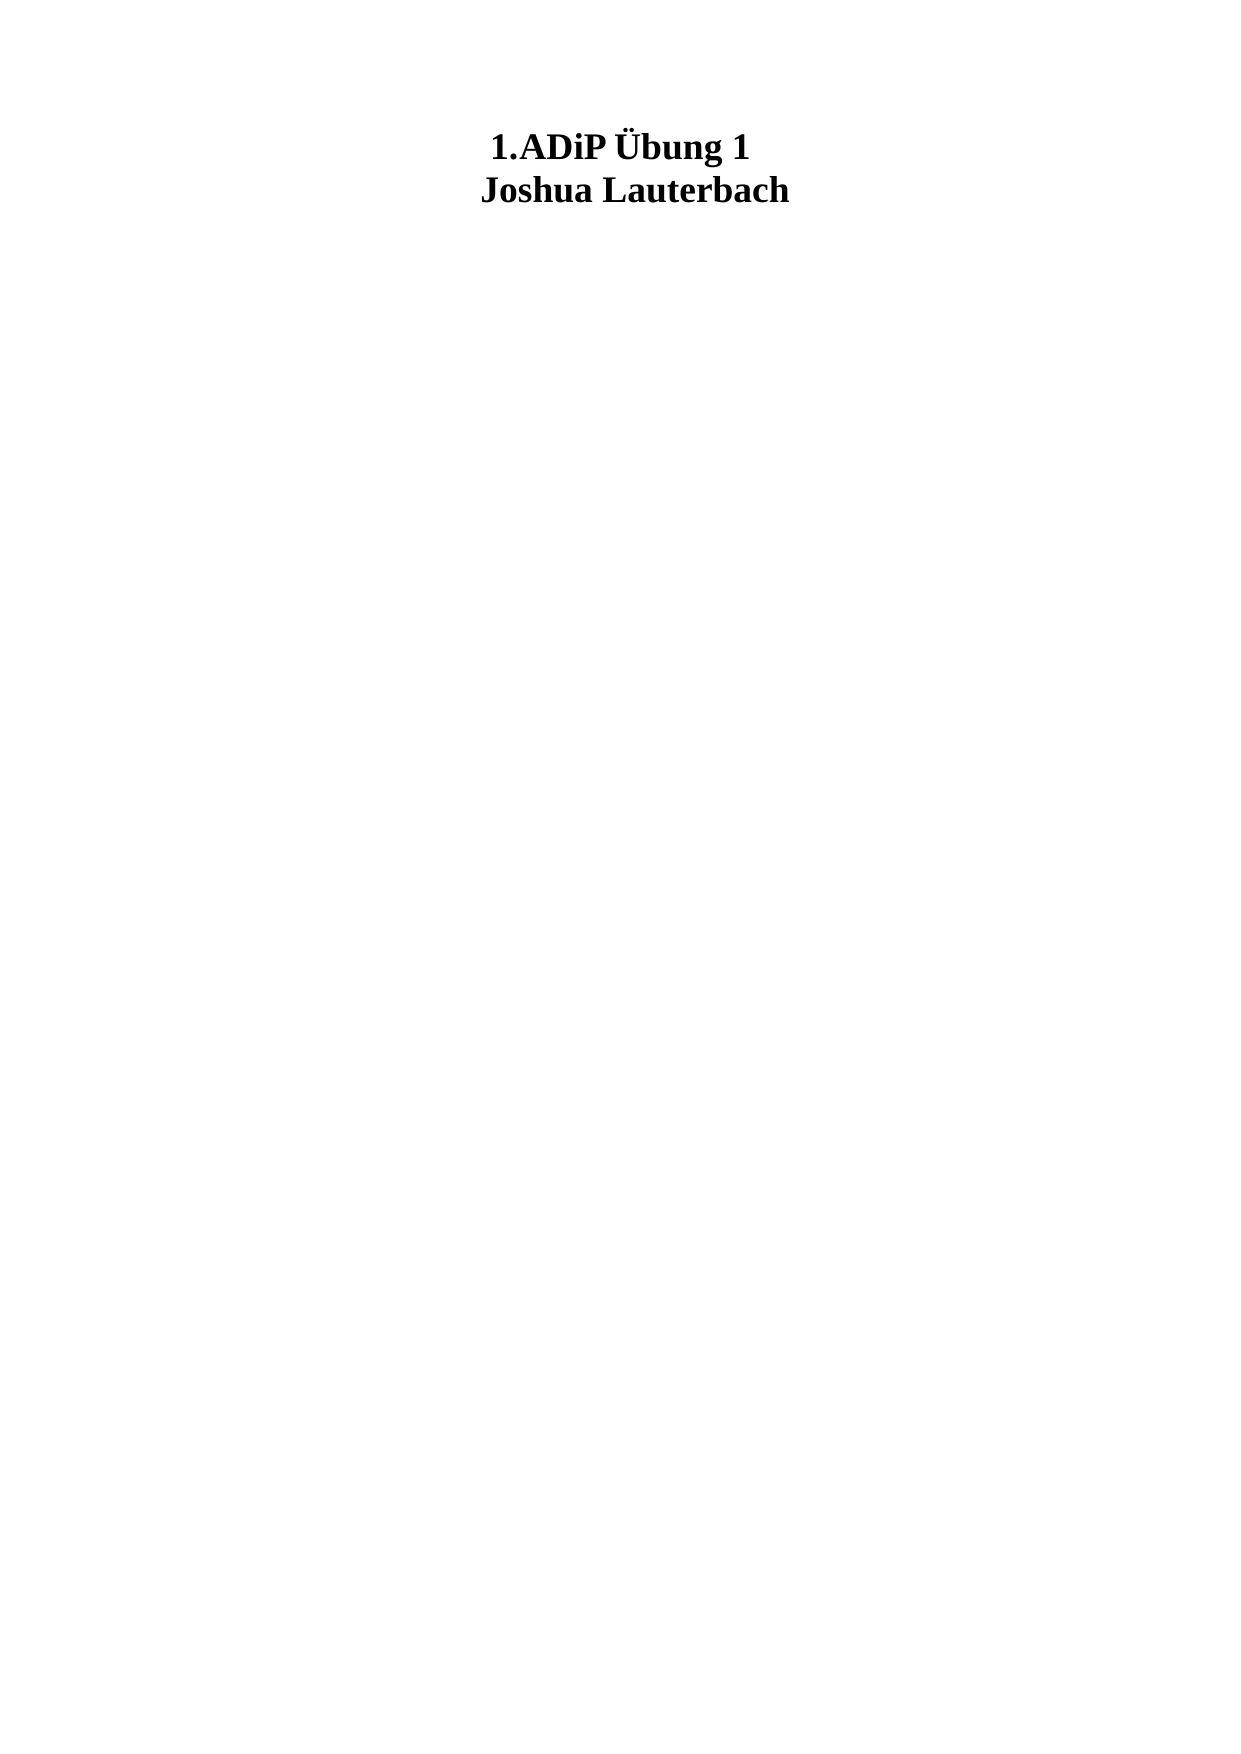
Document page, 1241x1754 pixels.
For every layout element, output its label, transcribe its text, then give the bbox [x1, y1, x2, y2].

subtitle ADiP Übung 1 Joshua Lauterbach [118, 124, 1122, 211]
